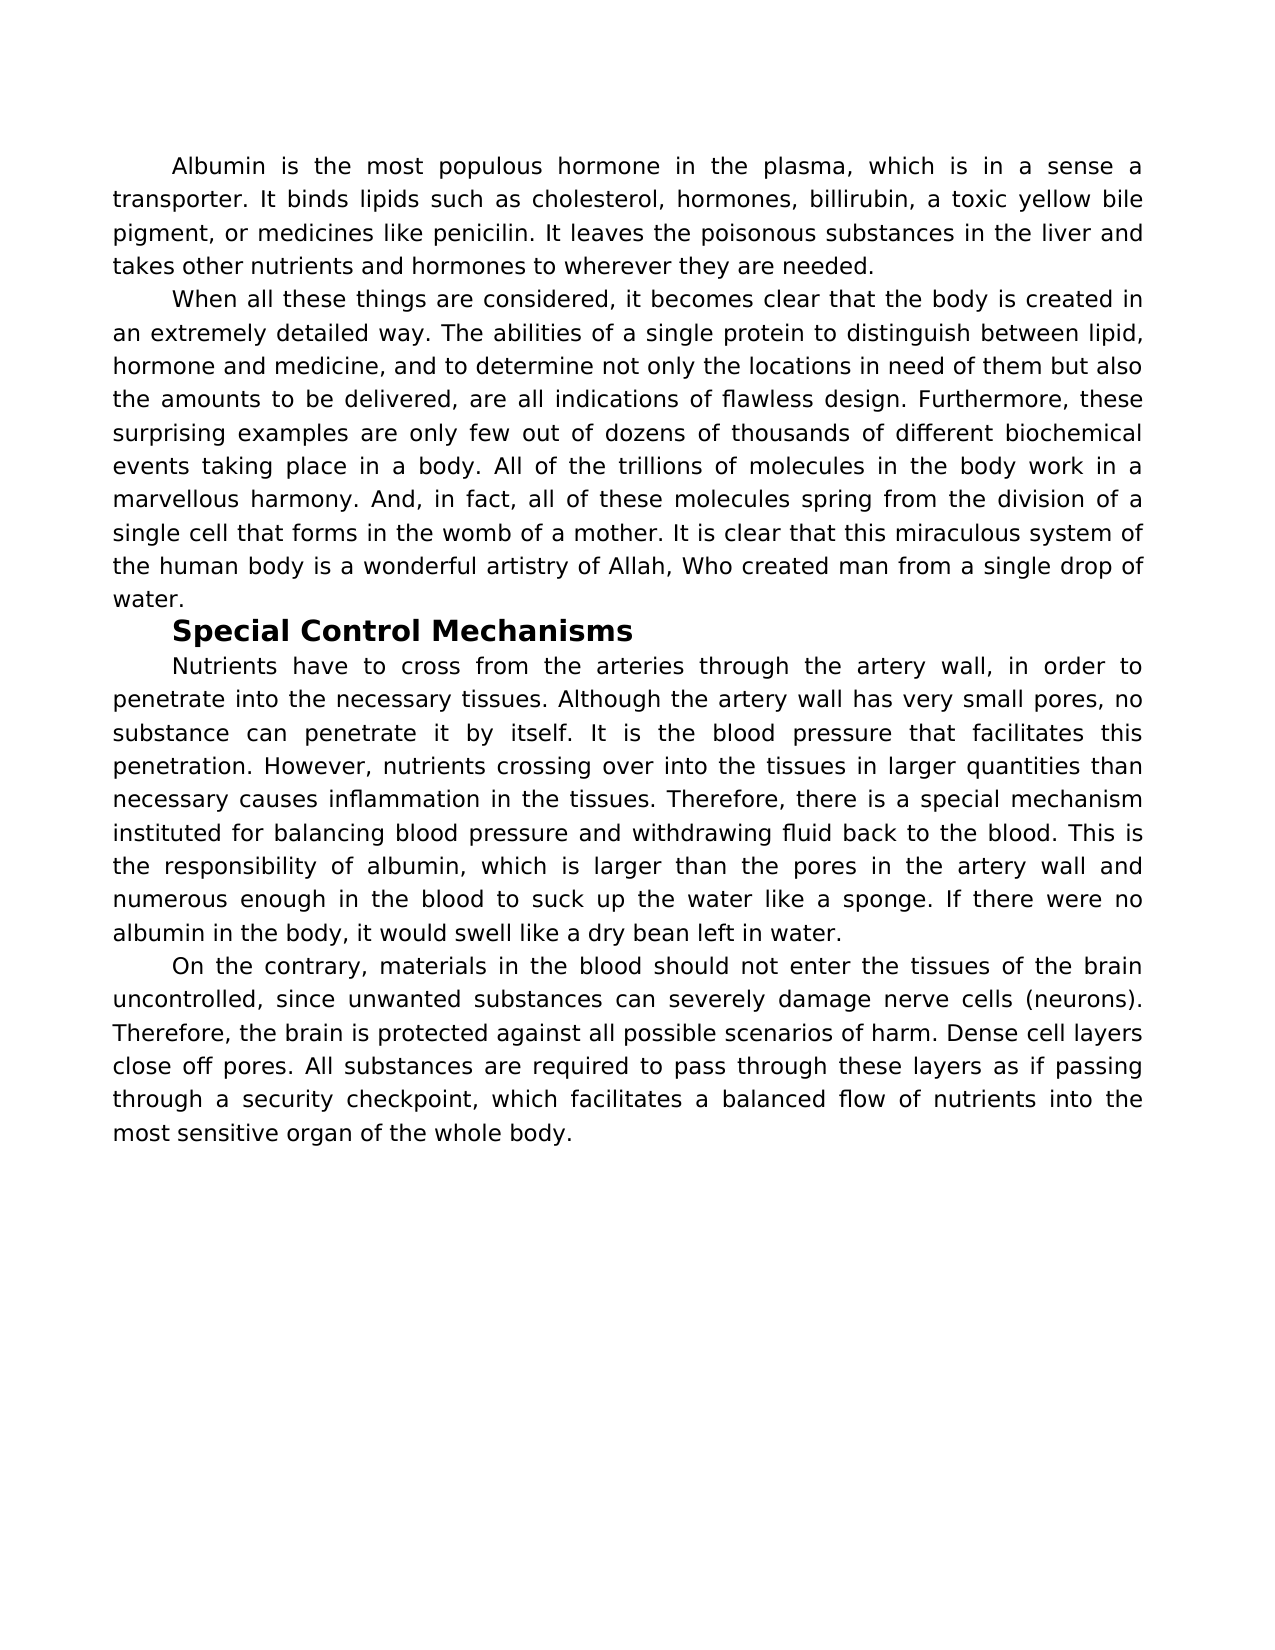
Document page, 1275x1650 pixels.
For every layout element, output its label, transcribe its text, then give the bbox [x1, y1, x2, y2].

text When all these things are considered, it becomes clear that the body is created in an extremely detailed way. The abilities of a single protein to distinguish between lipid, hormone and medicine, and to determine not only the locations in need of them but also the amounts to be delivered, are all indications of flawless design. Furthermore, these surprising examples are only few out of dozens of thousands of different biochemical events taking place in a body. All of the trillions of molecules in the body work in a marvellous harmony. And, in fact, all of these molecules spring from the division of a single cell that forms in the womb of a mother. It is clear that this miraculous system of the human body is a wonderful artistry of Allah, Who created man from a single drop of water. [112, 281, 1145, 614]
text Nutrients have to cross from the arteries through the artery wall, in order to penetrate into the necessary tissues. Although the artery wall has very small pores, no substance can penetrate it by itself. It is the blood pressure that facilitates this penetration. However, nutrients crossing over into the tissues in larger quantities than necessary causes inflammation in the tissues. Therefore, there is a special mechanism instituted for balancing blood pressure and withdrawing fluid back to the blood. This is the responsibility of albumin, which is larger than the pores in the artery wall and numerous enough in the blood to suck up the water like a sponge. If there were no albumin in the body, it would swell like a dry bean left in water. [112, 648, 1145, 948]
text Albumin is the most populous hormone in the plasma, which is in a sense a transporter. It binds lipids such as cholesterol, hormones, billirubin, a toxic yellow bile pigment, or medicines like penicilin. It leaves the poisonous substances in the liver and takes other nutrients and hormones to wherever they are needed. [112, 148, 1145, 281]
text Special Control Mechanisms [112, 614, 1145, 648]
text On the contrary, materials in the blood should not enter the tissues of the brain uncontrolled, since unwanted substances can severely damage nerve cells (neurons). Therefore, the brain is protected against all possible scenarios of harm. Dense cell layers close off pores. All substances are required to pass through these layers as if passing through a security checkpoint, which facilitates a balanced flow of nutrients into the most sensitive organ of the whole body. [112, 948, 1145, 1148]
